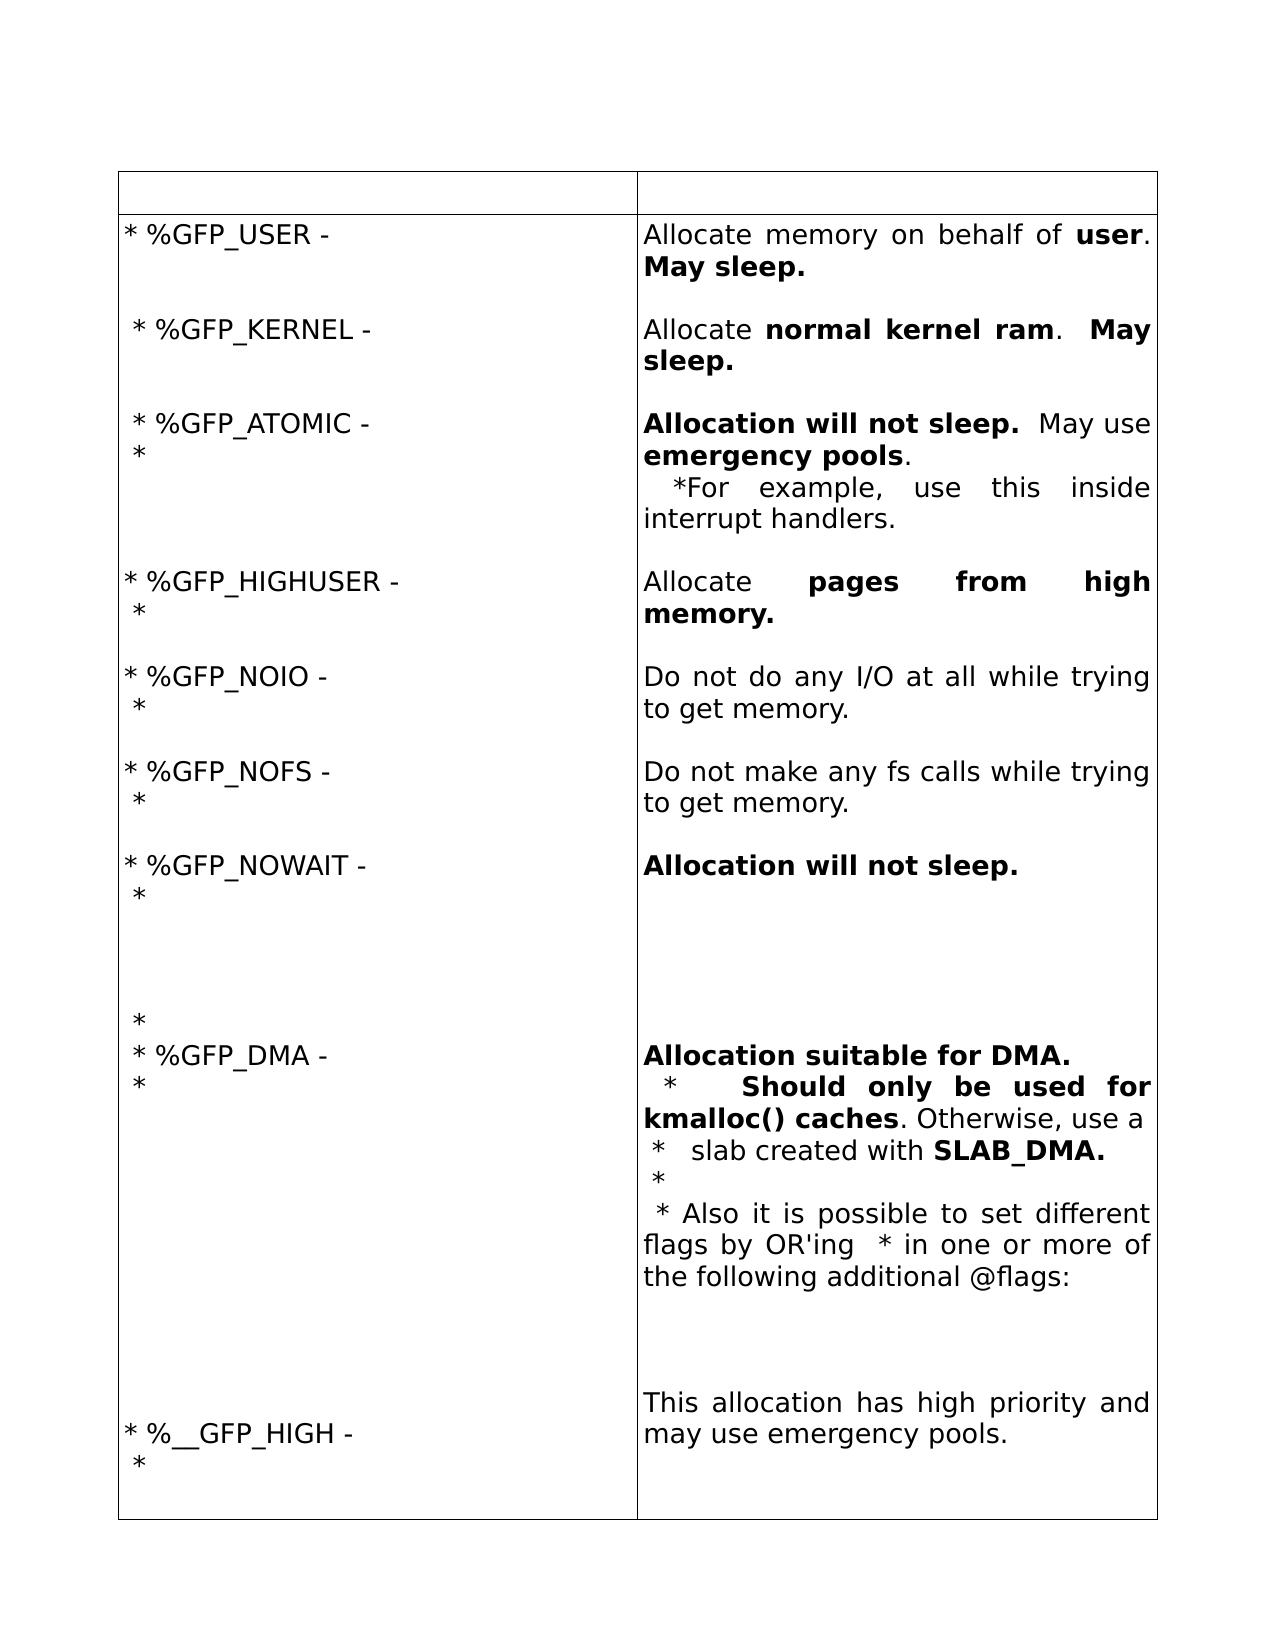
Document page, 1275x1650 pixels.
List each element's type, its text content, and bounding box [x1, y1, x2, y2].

table_header [638, 172, 1157, 214]
table_cell * %GFP_USER - * %GFP_KERNEL - * %GFP_ATOMIC - * * %GFP_HIGHUSER - * * %GFP_NOIO - * * %GFP_NOFS - * * %GFP_NOWAIT - * * * %GFP_DMA - * * %__GFP_HIGH - * [119, 215, 637, 1519]
table_cell Allocate memory on behalf of user. May sleep. Allocate normal kernel ram. May sleep. Allocation will not sleep. May use emergency pools. *For example, use this inside interrupt handlers. Allocate pages from high memory. Do not do any I/O at all while trying to get memory. Do not make any fs calls while trying to get memory. Allocation will not sleep. Allocation suitable for DMA. * Should only be used for kmalloc() caches. Otherwise, use a * slab created with SLAB_DMA. * * Also it is possible to set different flags by OR'ing * in one or more of the following additional @flags: This allocation has high priority and may use emergency pools. [638, 215, 1157, 1519]
table_header [119, 172, 637, 214]
